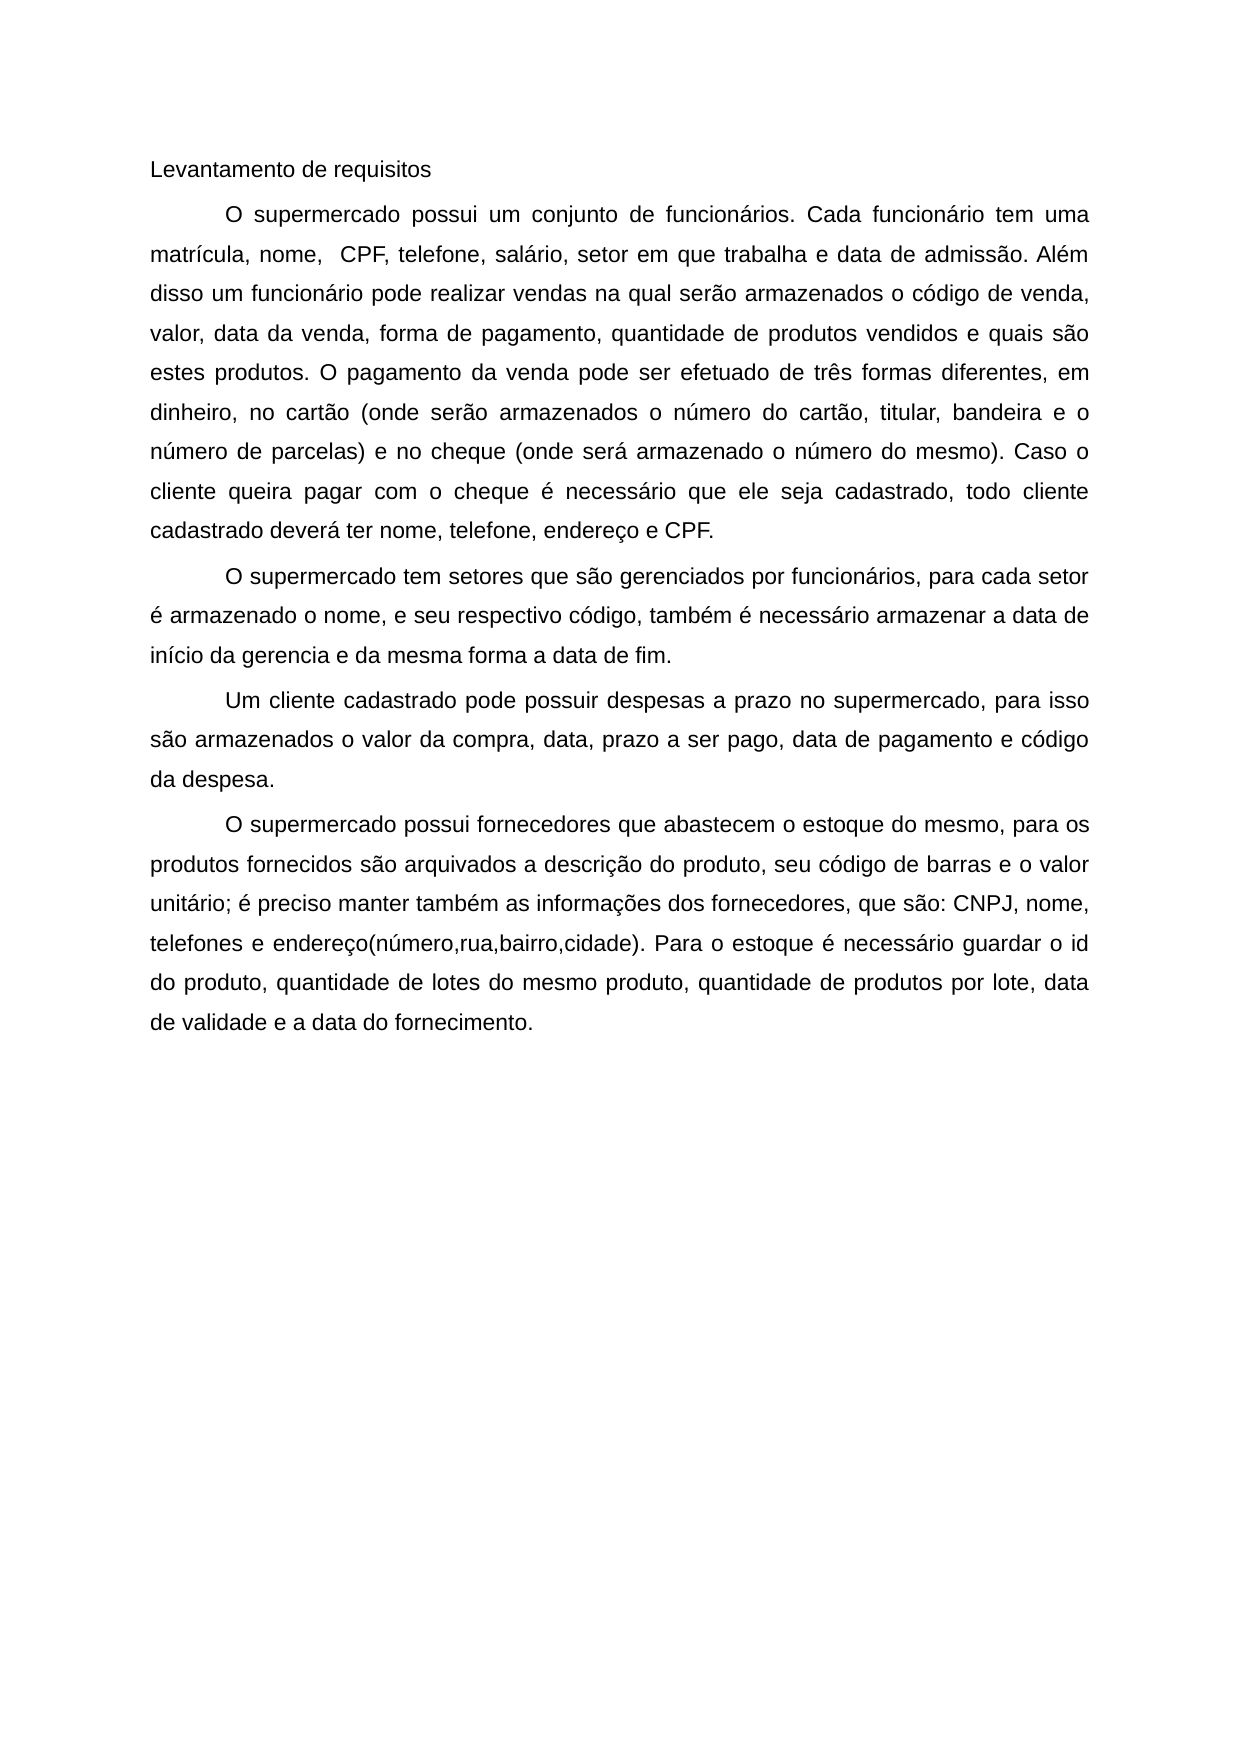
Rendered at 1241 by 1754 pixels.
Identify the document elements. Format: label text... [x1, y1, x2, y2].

text Um cliente cadastrado pode possuir despesas a prazo no supermercado, para isso são armazenados o valor da compra, data, prazo a ser pago, data de pagamento e código da despesa. [150, 687, 1090, 792]
text O supermercado possui fornecedores que abastecem o estoque do mesmo, para os produtos fornecidos são arquivados a descrição do produto, seu código de barras e o valor unitário; é preciso manter também as informações dos fornecedores, que são: CNPJ, nome, telefones e endereço(número,rua,bairro,cidade). Para o estoque é necessário guardar o id do produto, quantidade de lotes do mesmo produto, quantidade de produtos por lote, data de validade e a data do fornecimento. [150, 811, 1090, 1035]
text O supermercado tem setores que são gerenciados por funcionários, para cada setor é armazenado o nome, e seu respectivo código, também é necessário armazenar a data de início da gerencia e da mesma forma a data de fim. [150, 563, 1090, 668]
text Levantamento de requisitos [150, 156, 1090, 182]
text O supermercado possui um conjunto de funcionários. Cada funcionário tem uma matrícula, nome, CPF, telefone, salário, setor em que trabalha e data de admissão. Além disso um funcionário pode realizar vendas na qual serão armazenados o código de venda, valor, data da venda, forma de pagamento, quantidade de produtos vendidos e quais são estes produtos. O pagamento da venda pode ser efetuado de três formas diferentes, em dinheiro, no cartão (onde serão armazenados o número do cartão, titular, bandeira e o número de parcelas) e no cheque (onde será armazenado o número do mesmo). Caso o cliente queira pagar com o cheque é necessário que ele seja cadastrado, todo cliente cadastrado deverá ter nome, telefone, endereço e CPF. [150, 201, 1090, 543]
